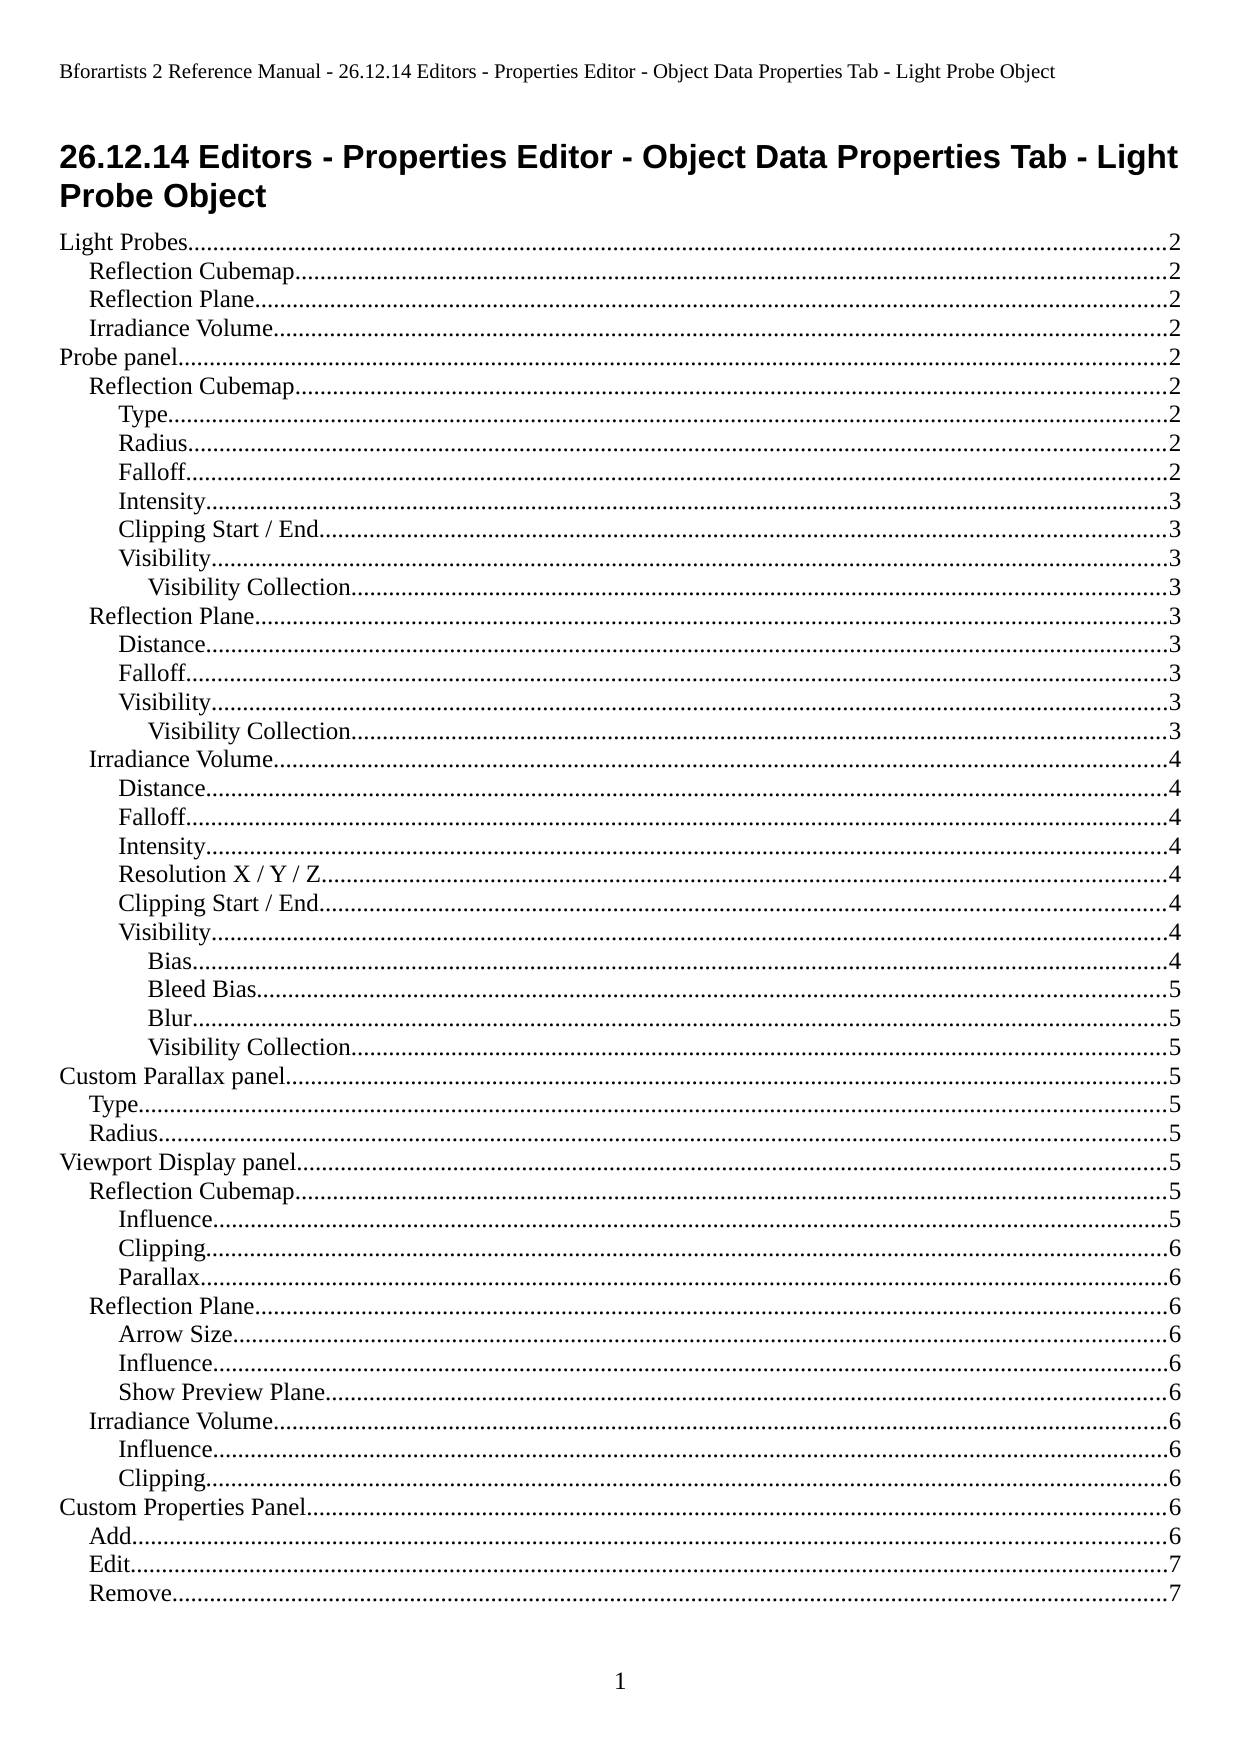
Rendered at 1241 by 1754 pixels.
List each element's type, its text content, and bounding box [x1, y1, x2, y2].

text Irradiance Volume 4 [88, 744, 1181, 773]
text Clipping Start / End 3 [118, 514, 1181, 543]
text Reflection Cubemap 2 [88, 256, 1181, 284]
text Probe panel 2 [59, 342, 1181, 371]
text Radius 5 [88, 1118, 1181, 1147]
text Visibility 4 [118, 917, 1181, 946]
text Intensity 4 [118, 831, 1181, 859]
text Clipping 6 [118, 1233, 1181, 1262]
text Influence 5 [118, 1204, 1181, 1233]
text Light Probes 2 [59, 227, 1181, 256]
subtitle 26.12.14 Editors - Properties Editor - Object Data Properties Tab - Light Probe Object [59, 138, 1181, 214]
text Falloff 2 [118, 457, 1181, 486]
text Bleed Bias 5 [147, 974, 1181, 1003]
text Distance 4 [118, 773, 1181, 802]
text Intensity 3 [118, 486, 1181, 514]
text Reflection Plane 3 [88, 601, 1181, 629]
text Add 6 [88, 1521, 1181, 1549]
text Bias 4 [147, 946, 1181, 974]
text Show Preview Plane 6 [118, 1377, 1181, 1406]
text Influence 6 [118, 1434, 1181, 1463]
text Type 2 [118, 399, 1181, 428]
text Irradiance Volume 2 [88, 313, 1181, 342]
text Reflection Cubemap 2 [88, 371, 1181, 399]
text Irradiance Volume 6 [88, 1406, 1181, 1434]
text Visibility Collection 3 [147, 572, 1181, 601]
text Reflection Cubemap 5 [88, 1176, 1181, 1204]
text Distance 3 [118, 629, 1181, 658]
text Falloff 4 [118, 802, 1181, 831]
text Reflection Plane 6 [88, 1291, 1181, 1319]
text Visibility Collection 3 [147, 716, 1181, 744]
text Radius 2 [118, 428, 1181, 457]
text Blur 5 [147, 1003, 1181, 1032]
text Remove 7 [88, 1578, 1181, 1607]
text Type 5 [88, 1089, 1181, 1118]
text Resolution X / Y / Z 4 [118, 859, 1181, 888]
text Custom Parallax panel 5 [59, 1061, 1181, 1089]
text Clipping Start / End 4 [118, 888, 1181, 917]
text Reflection Plane 2 [88, 284, 1181, 313]
text Edit 7 [88, 1549, 1181, 1578]
text Influence 6 [118, 1348, 1181, 1377]
text Visibility 3 [118, 543, 1181, 572]
text Parallax 6 [118, 1262, 1181, 1291]
text Arrow Size 6 [118, 1319, 1181, 1348]
text Falloff 3 [118, 658, 1181, 687]
text Custom Properties Panel 6 [59, 1492, 1181, 1521]
text Visibility 3 [118, 687, 1181, 716]
text Visibility Collection 5 [147, 1032, 1181, 1061]
text Clipping 6 [118, 1463, 1181, 1492]
text Viewport Display panel 5 [59, 1147, 1181, 1176]
